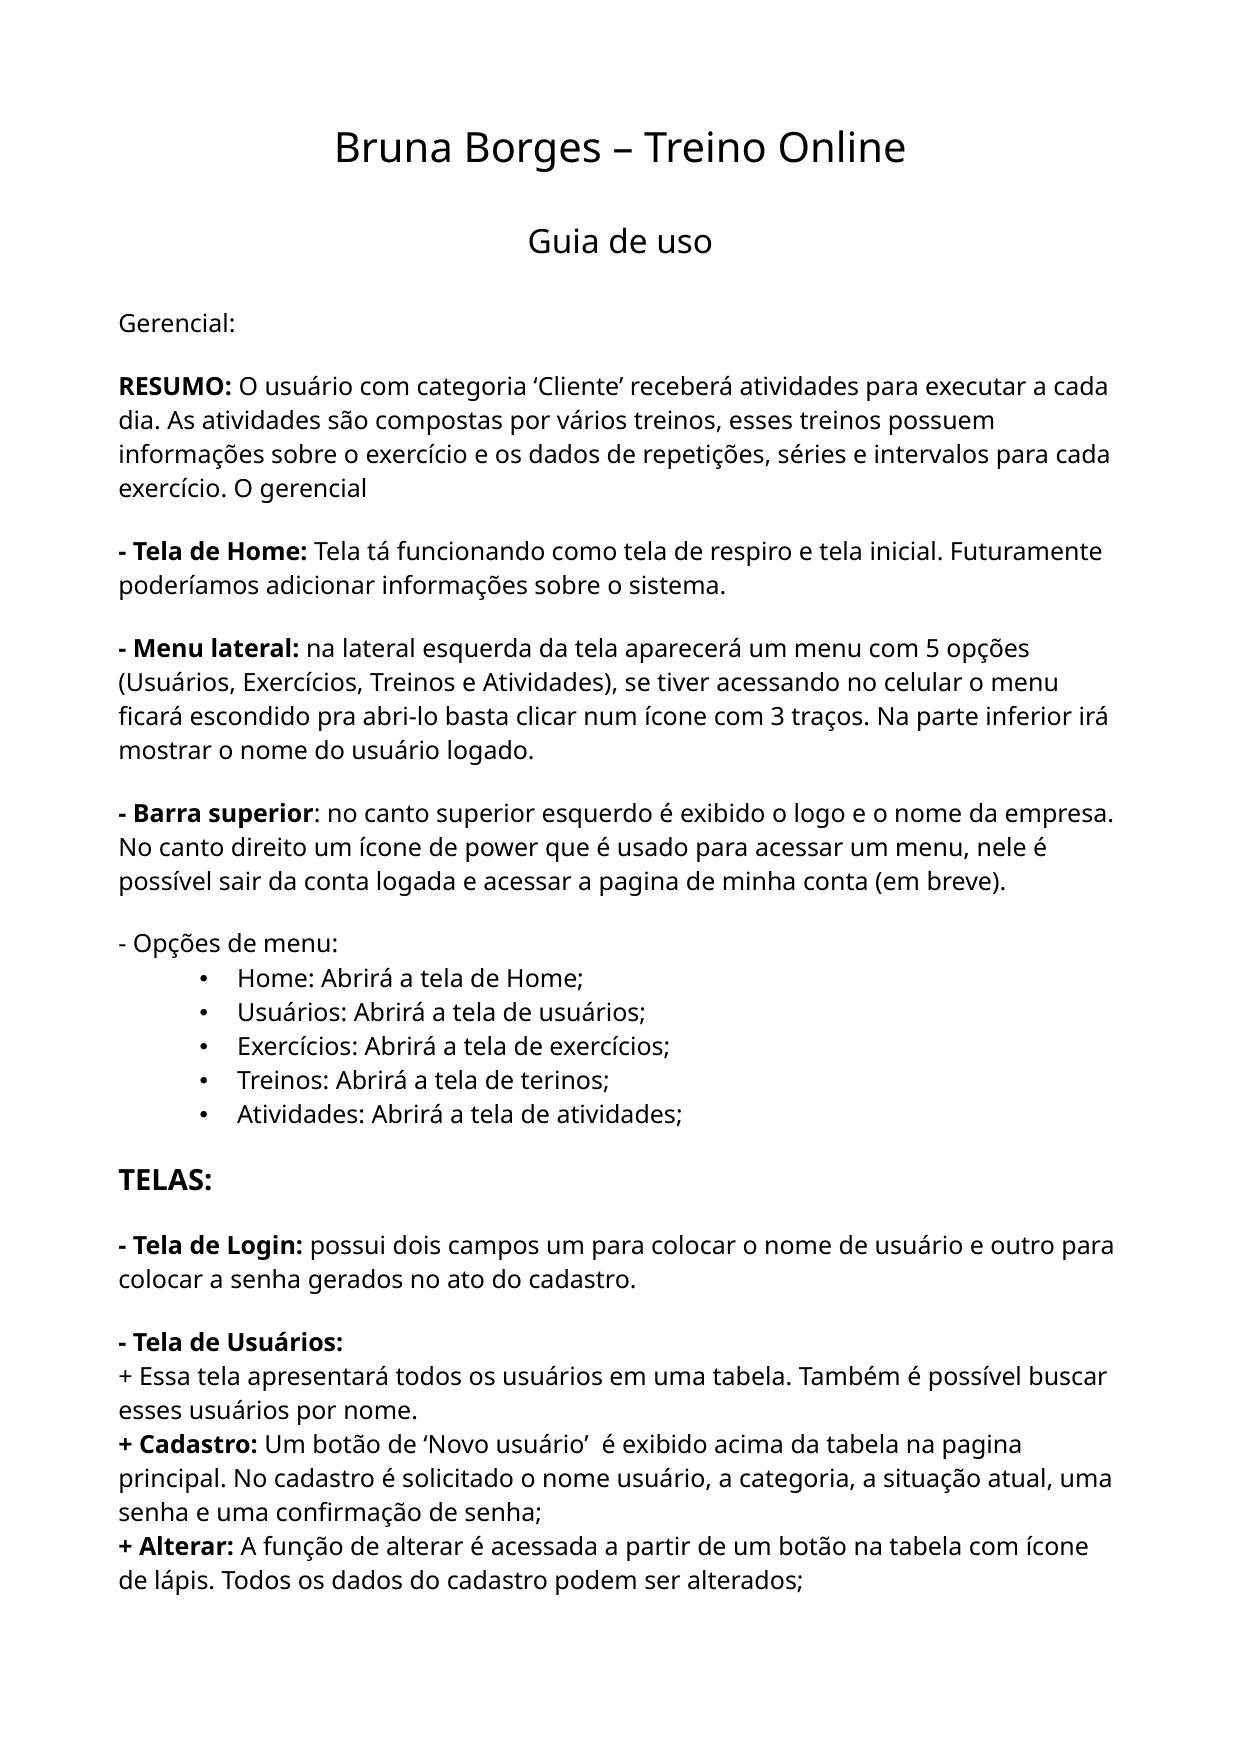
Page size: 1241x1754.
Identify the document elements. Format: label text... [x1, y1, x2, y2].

text + Essa tela apresentará todos os usuários em uma tabela. Também é possível buscar esses usuários por nome. [118, 1359, 1122, 1427]
text - Tela de Usuários: [118, 1324, 1122, 1359]
text - Tela de Login: possui dois campos um para colocar o nome de usuário e outro para colocar a senha gerados no ato do cadastro. [118, 1228, 1122, 1296]
text - Barra superior: no canto superior esquerdo é exibido o logo e o nome da empresa. No canto direito um ícone de power que é usado para acessar um menu, nele é possível sair da conta logada e acessar a pagina de minha conta (em breve). [118, 795, 1122, 897]
list Treinos: Abrirá a tela de terinos; [199, 1062, 1122, 1096]
text TELAS: [118, 1159, 1122, 1199]
text + Alterar: A função de alterar é acessada a partir de um botão na tabela com ícone de lápis. Todos os dados do cadastro podem ser alterados; [118, 1529, 1122, 1597]
list Atividades: Abrirá a tela de atividades; [199, 1096, 1122, 1131]
text Gerencial: [118, 306, 1122, 339]
text Bruna Borges – Treino Online [118, 118, 1122, 175]
list Exercícios: Abrirá a tela de exercícios; [199, 1028, 1122, 1062]
list Home: Abrirá a tela de Home; [199, 960, 1122, 994]
text - Menu lateral: na lateral esquerda da tela aparecerá um menu com 5 opções (Usuários, Exercícios, Treinos e Atividades), se tiver acessando no celular o menu ficará escondido pra abri-lo basta clicar num ícone com 3 traços. Na parte inferior irá mostrar o nome do usuário logado. [118, 630, 1122, 766]
list Usuários: Abrirá a tela de usuários; [199, 994, 1122, 1028]
text Guia de uso [118, 217, 1122, 263]
text - Opções de menu: [118, 926, 1122, 960]
text + Cadastro: Um botão de ‘Novo usuário’ é exibido acima da tabela na pagina principal. No cadastro é solicitado o nome usuário, a categoria, a situação atual, uma senha e uma confirmação de senha; [118, 1427, 1122, 1529]
text RESUMO: O usuário com categoria ‘Cliente’ receberá atividades para executar a cada dia. As atividades são compostas por vários treinos, esses treinos possuem informações sobre o exercício e os dados de repetições, séries e intervalos para cada exercício. O gerencial [118, 368, 1122, 504]
text - Tela de Home: Tela tá funcionando como tela de respiro e tela inicial. Futuramente poderíamos adicionar informações sobre o sistema. [118, 533, 1122, 601]
